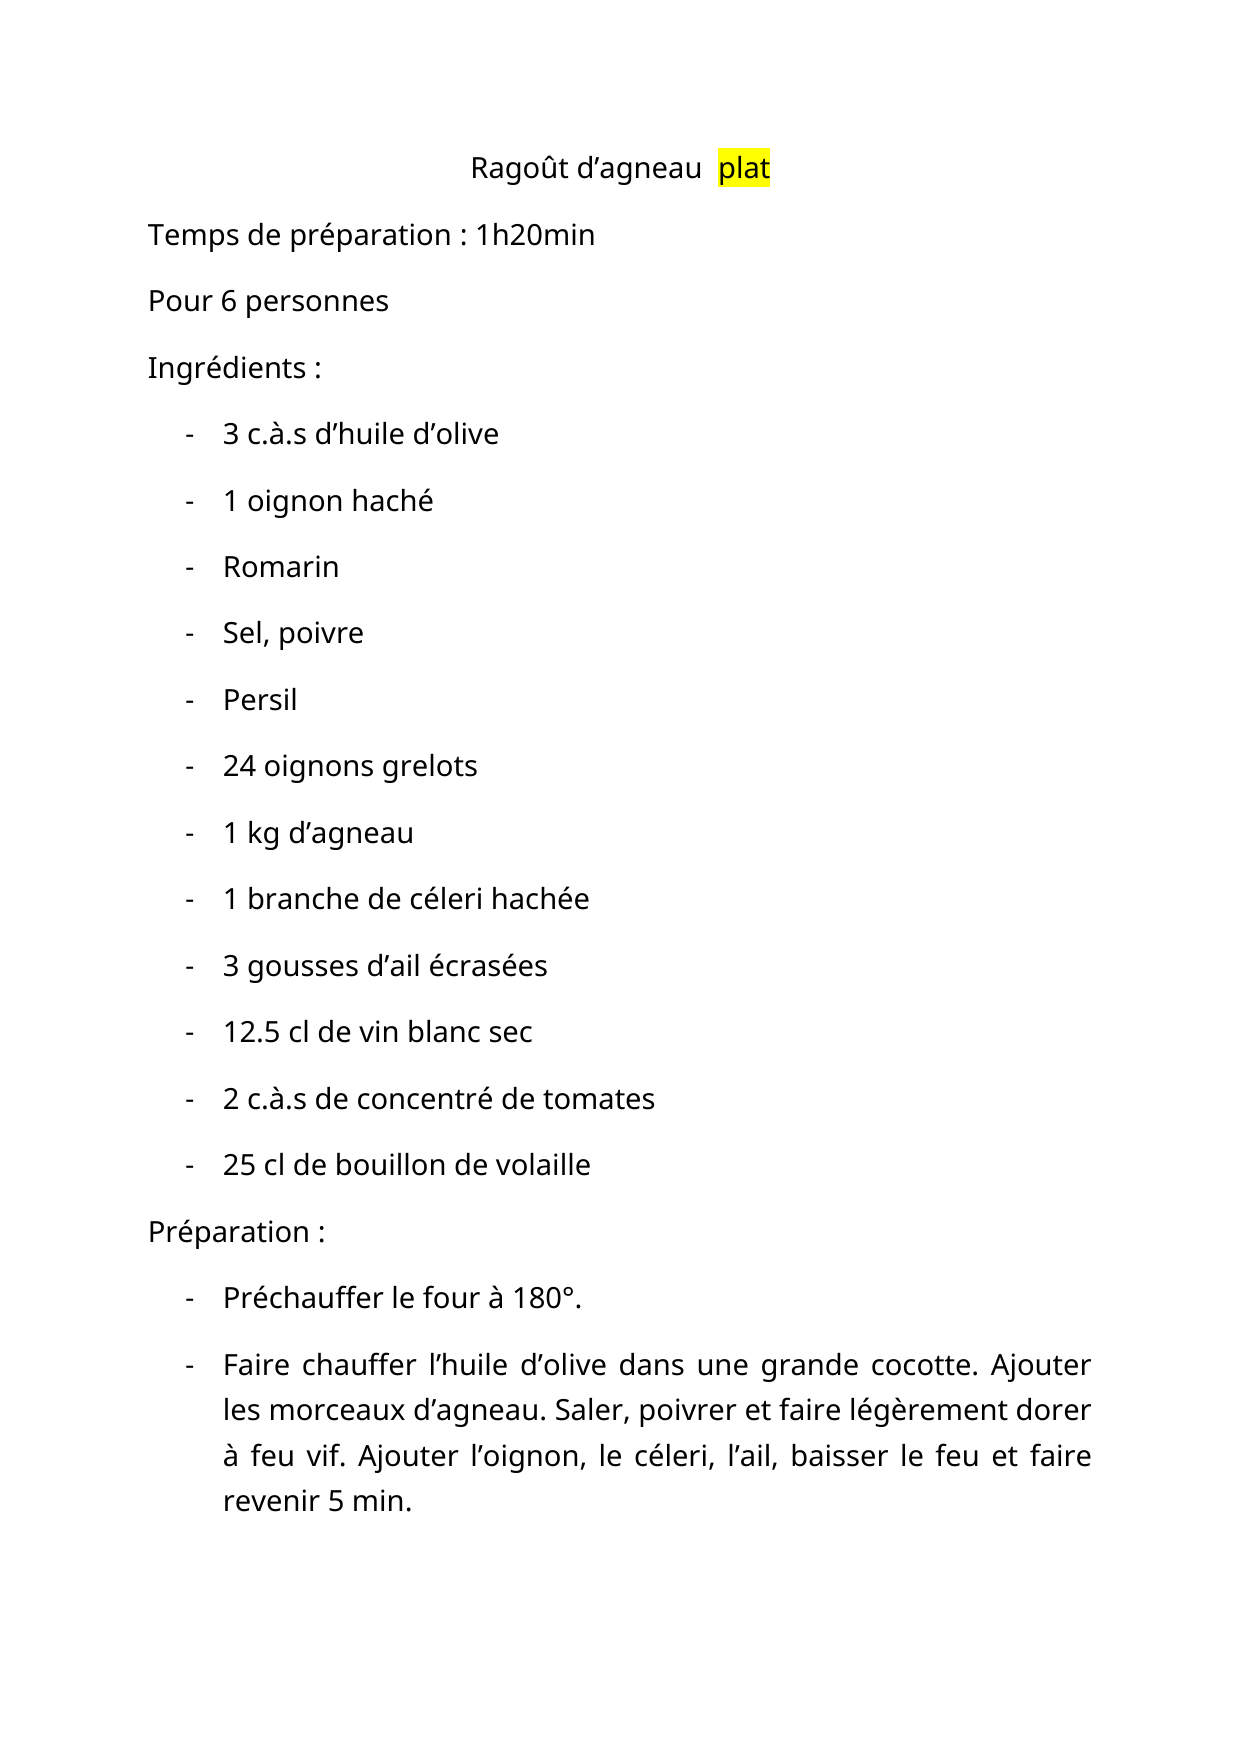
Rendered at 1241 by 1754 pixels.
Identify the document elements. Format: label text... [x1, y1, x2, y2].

text Ingrédients : [148, 347, 1093, 387]
text Pour 6 personnes [148, 281, 1093, 320]
list Sel, poivre [185, 613, 1093, 652]
text Temps de préparation : 1h20min [148, 214, 1093, 254]
list 3 c.à.s d’huile d’olive [185, 413, 1093, 453]
list 1 oignon haché [185, 480, 1093, 519]
list 24 oignons grelots [185, 746, 1093, 785]
list 12.5 cl de vin blanc sec [185, 1012, 1093, 1051]
list 1 branche de céleri hachée [185, 879, 1093, 918]
list 1 kg d’agneau [185, 812, 1093, 852]
list 2 c.à.s de concentré de tomates [185, 1078, 1093, 1118]
list Persil [185, 679, 1093, 719]
list Faire chauffer l’huile d’olive dans une grande cocotte. Ajouter les morceaux d’agneau. Saler, poivrer et faire légèrement dorer à feu vif. Ajouter l’oignon, le céleri, l’ail, baisser le feu et faire revenir 5 min. [185, 1344, 1093, 1520]
list 25 cl de bouillon de volaille [185, 1144, 1093, 1184]
text Préparation : [148, 1211, 1093, 1251]
list Préchauffer le four à 180°. [185, 1277, 1093, 1317]
list Romarin [185, 546, 1093, 586]
list 3 gousses d’ail écrasées [185, 945, 1093, 985]
text Ragoût d’agneau plat [148, 148, 1093, 187]
